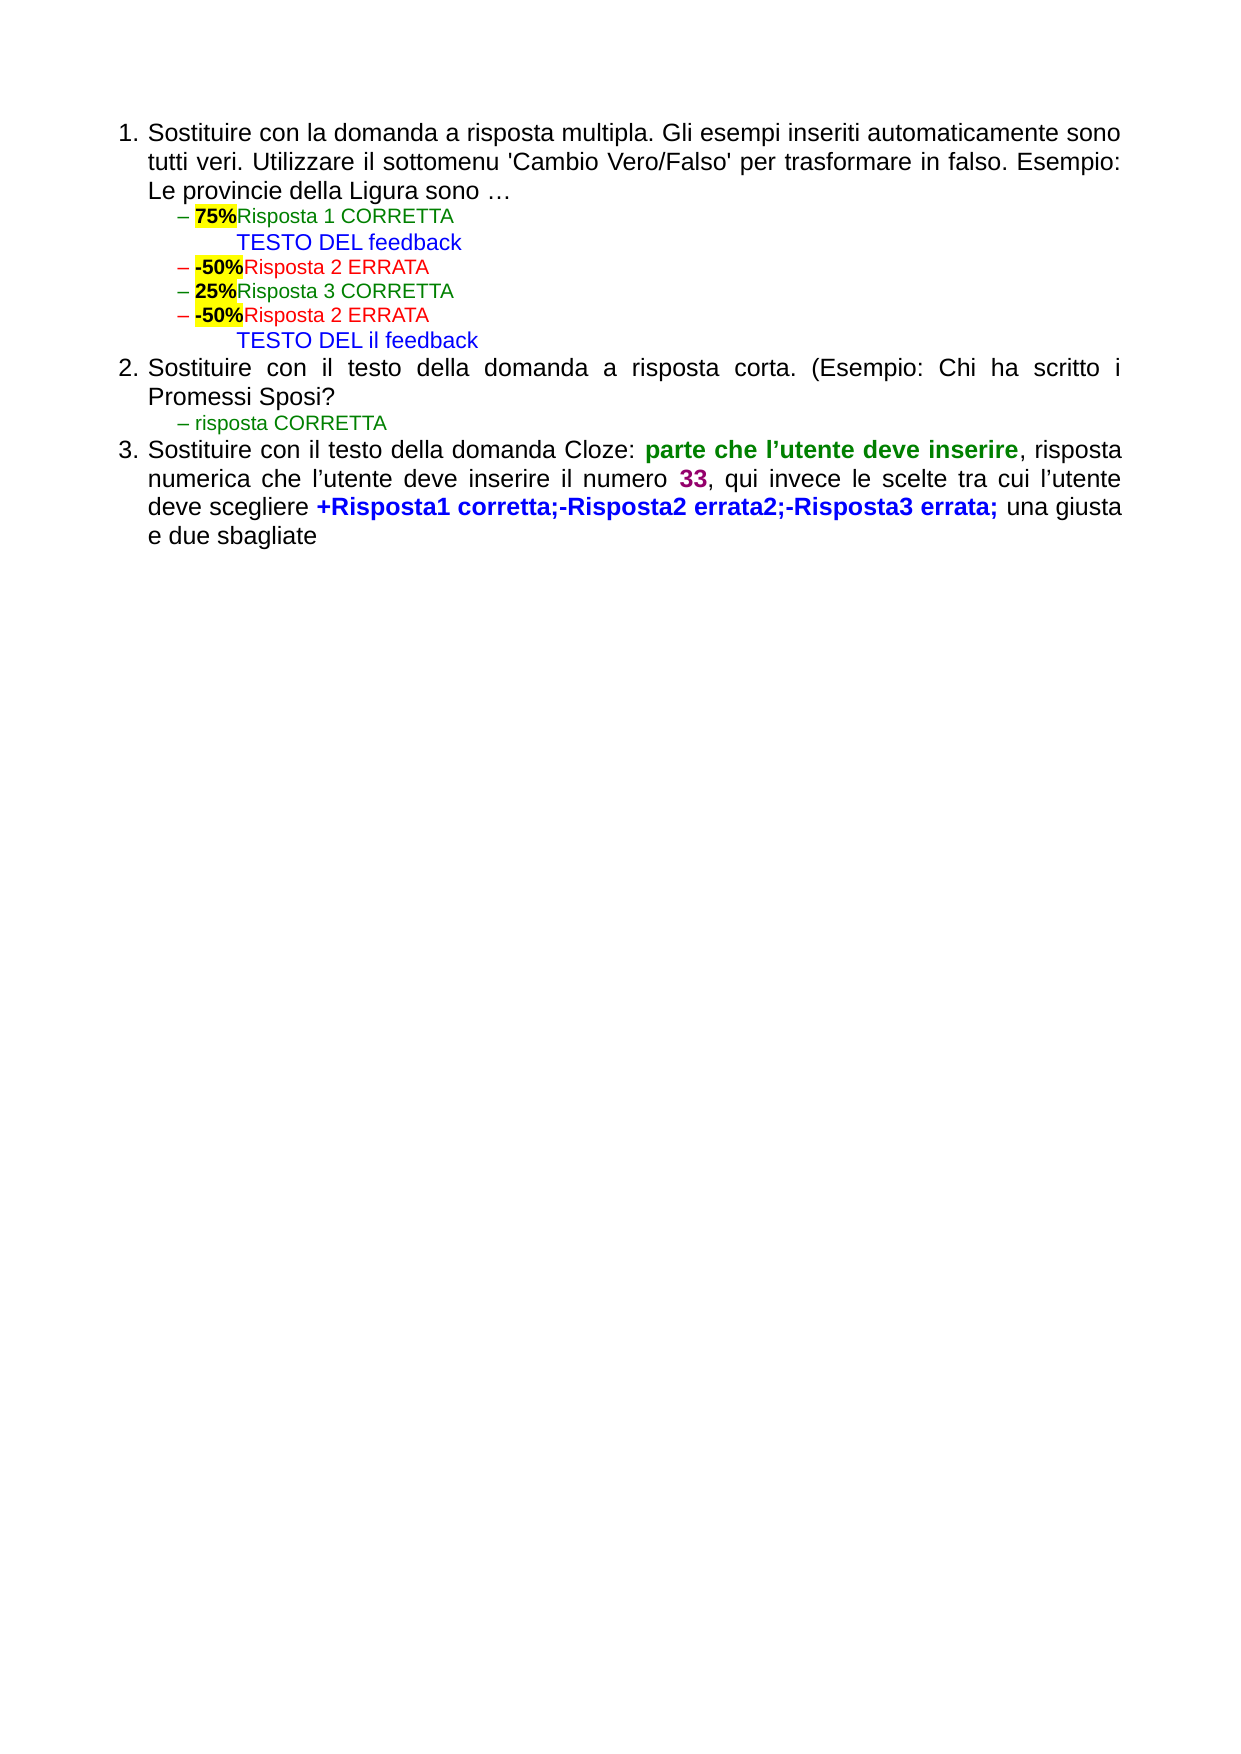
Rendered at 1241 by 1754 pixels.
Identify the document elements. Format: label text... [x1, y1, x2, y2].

subtitle -50%Risposta 2 ERRATA [243, 303, 1122, 327]
subtitle Sostituire con la domanda a risposta multipla. Gli esempi inseriti automaticamente sono tutti veri. Utilizzare il sottomenu 'Cambio Vero/Falso' per trasformare in falso. Esempio: Le provincie della Ligura sono … [118, 118, 1122, 204]
subtitle 25%Risposta 3 CORRETTA [237, 279, 1122, 303]
subtitle -50%Risposta 2 ERRATA [177, 255, 195, 279]
text TESTO DEL il feedback [236, 327, 1122, 353]
text TESTO DEL feedback [236, 228, 1122, 255]
subtitle Sostituire con il testo della domanda Cloze: parte che l’utente deve inserire, risposta numerica che l’utente deve inserire il numero 33, qui invece le scelte tra cui l’utente deve scegliere +Risposta1 corretta;-Risposta2 errata2;-Risposta3 errata; una giusta e due sbagliate [118, 435, 1122, 550]
subtitle -50%Risposta 2 ERRATA [243, 255, 1122, 279]
subtitle Sostituire con il testo della domanda a risposta corta. (Esempio: Chi ha scritto i Promessi Sposi? [118, 353, 1122, 411]
subtitle 75%Risposta 1 CORRETTA [237, 204, 1122, 228]
subtitle -50%Risposta 2 ERRATA [177, 303, 195, 327]
subtitle risposta CORRETTA [177, 411, 1122, 435]
